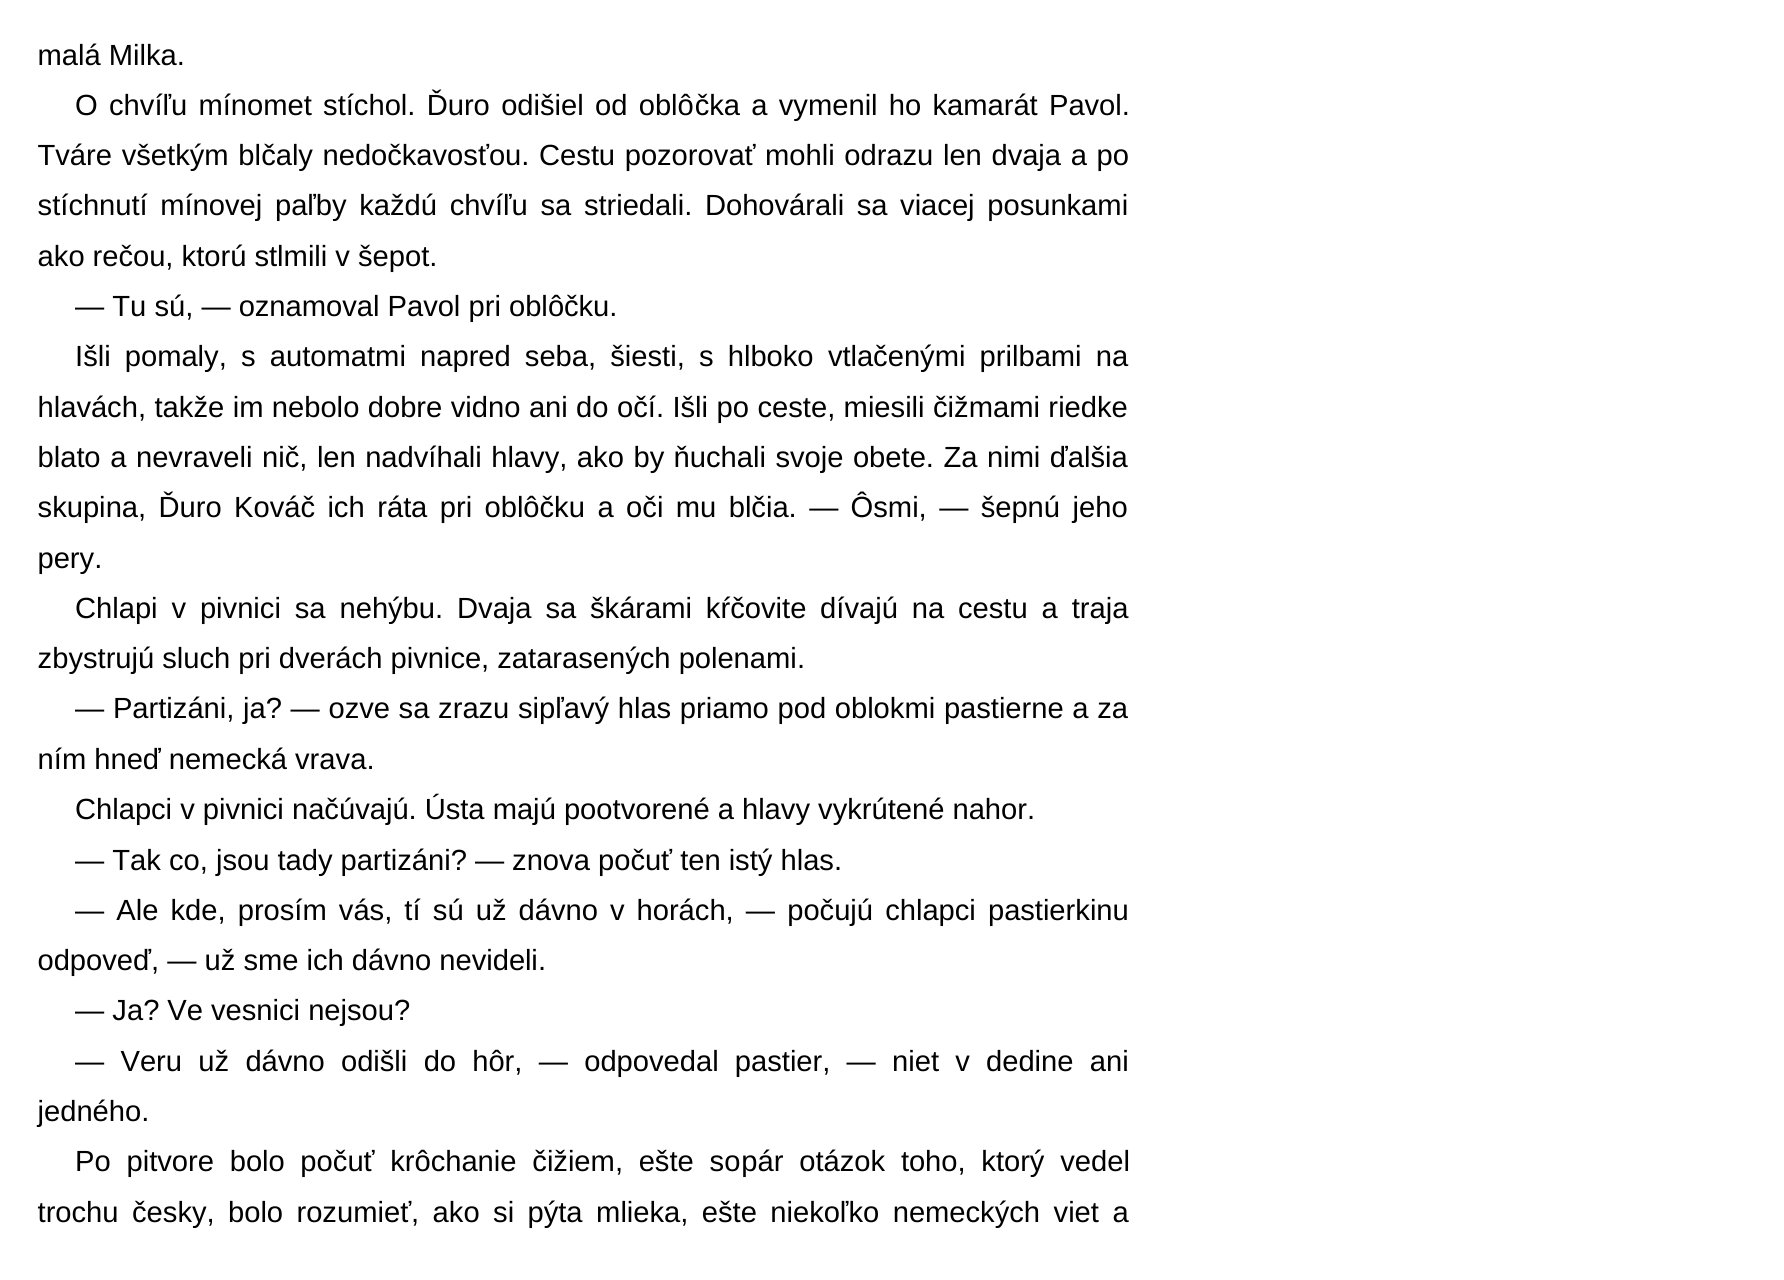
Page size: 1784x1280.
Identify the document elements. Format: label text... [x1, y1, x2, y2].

text malá Milka. [37, 37, 1130, 71]
text — Veru už dávno odišli do hôr, — odpovedal pastier, — niet v dedine ani jedného. [37, 1044, 1130, 1128]
text — Tu sú, — oznamoval Pavol pri oblôčku. [37, 289, 1130, 323]
text Chlapci v pivnici načúvajú. Ústa majú pootvorené a hlavy vykrútené nahor. [37, 792, 1130, 826]
text Išli pomaly, s automatmi napred seba, šiesti, s hlboko vtlačenými prilbami na hlavách, takže im nebolo dobre vidno ani do očí. Išli po ceste, miesili čižmami riedke blato a nevraveli nič, len nadvíhali hlavy, ako by ňuchali svoje obete. Za nimi ďalšia skupina, Ďuro Kováč ich ráta pri oblôčku a oči mu blčia. — Ôsmi, — šepnú jeho pery. [37, 339, 1130, 574]
text Chlapi v pivnici sa nehýbu. Dvaja sa škárami kŕčovite dívajú na cestu a traja zbystrujú sluch pri dverách pivnice, zatarasených polenami. [37, 591, 1130, 675]
text — Ja? Ve vesnici nejsou? [37, 993, 1130, 1027]
text Po pitvore bolo počuť krôchanie čižiem, ešte sopár otázok toho, ktorý vedel trochu česky, bolo rozumieť, ako si pýta mlieka, ešte niekoľko nemeckých viet a [37, 1144, 1130, 1228]
text O chvíľu mínomet stíchol. Ďuro odišiel od oblôčka a vymenil ho kamarát Pavol. Tváre všetkým blčaly nedočkavosťou. Cestu pozorovať mohli odrazu len dvaja a po stíchnutí mínovej paľby každú chvíľu sa striedali. Dohovárali sa viacej posunkami ako rečou, ktorú stlmili v šepot. [37, 88, 1130, 272]
text — Partizáni, ja? — ozve sa zrazu sipľavý hlas priamo pod oblokmi pastierne a za ním hneď nemecká vrava. [37, 692, 1130, 775]
text — Tak co, jsou tady partizáni? — znova počuť ten istý hlas. [37, 842, 1130, 876]
text — Ale kde, prosím vás, tí sú už dávno v horách, — počujú chlapci pastierkinu odpoveď, — už sme ich dávno nevideli. [37, 893, 1130, 977]
